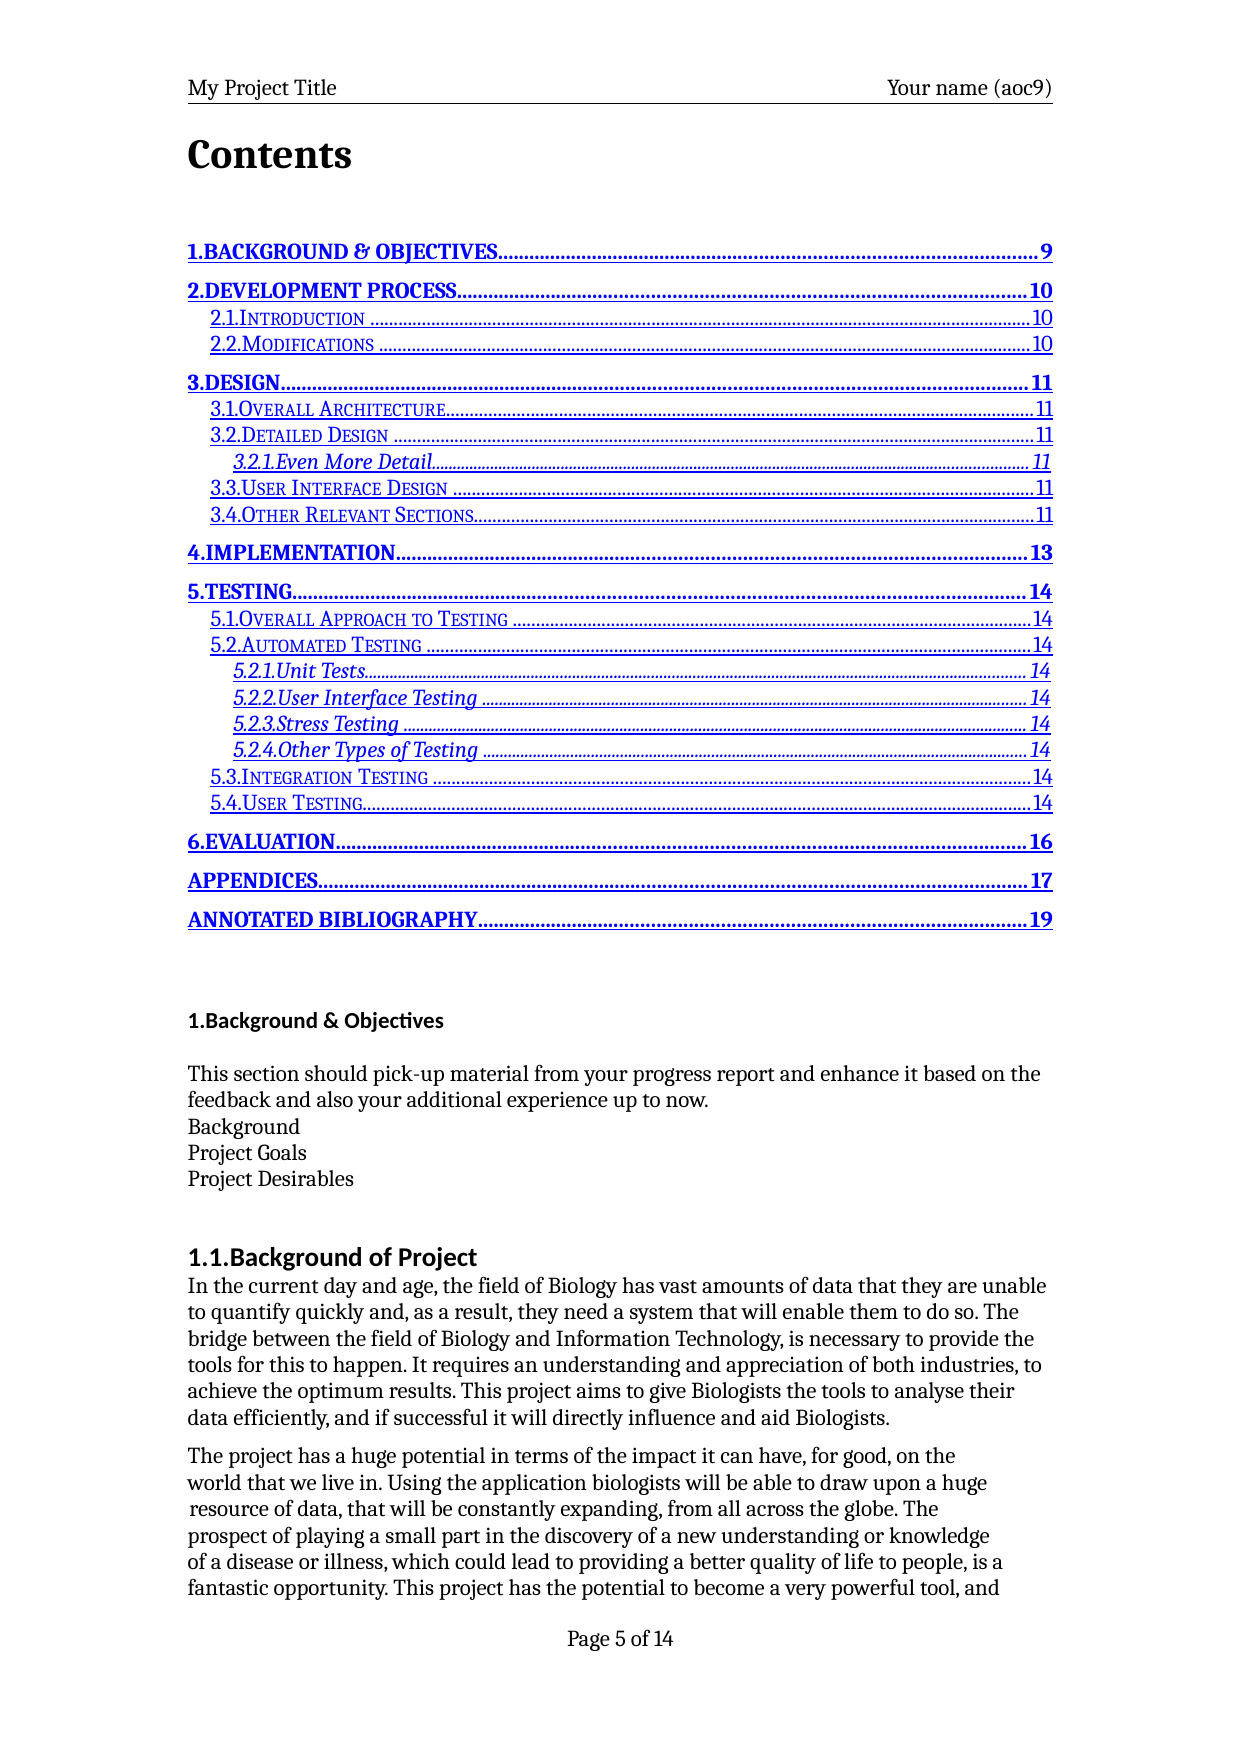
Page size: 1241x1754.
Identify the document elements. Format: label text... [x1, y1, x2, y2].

text 2.Development Process 10 [187, 278, 1053, 301]
text 1.Background & Objectives 9 [187, 239, 1053, 262]
text 5.2.3.Stress Testing 14 [233, 711, 1053, 737]
text 5.4.User Testing 14 [210, 790, 1053, 812]
text 3.Design 11 [187, 369, 1053, 392]
text 3.2.1.Even More Detail 11 [233, 449, 1053, 475]
text 2.2.Modifications 10 [210, 331, 1053, 353]
text resource of data, that will be constantly expanding, from all across the globe. The [189, 1496, 1053, 1522]
text 2.1.Introduction 10 [210, 304, 1053, 327]
text Contents [187, 131, 1053, 179]
text 5.2.4.Other Types of Testing 14 [233, 737, 1053, 763]
text 3.3.User Interface Design 11 [210, 475, 1053, 497]
text 5.2.Automated Testing 14 [210, 632, 1053, 654]
text 3.2.Detailed Design 11 [210, 422, 1053, 445]
text of a disease or illness, which could lead to providing a better quality of life to people, is a [187, 1549, 1053, 1575]
text Project Goals [187, 1140, 1053, 1166]
text 5.1.Overall Approach to Testing 14 [210, 605, 1053, 628]
text prospect of playing a small part in the discovery of a new understanding or knowledge [187, 1522, 1053, 1549]
text 5.Testing 14 [187, 579, 1053, 602]
text 5.2.1.Unit Tests 14 [233, 658, 1053, 684]
text Appendices 17 [187, 868, 1053, 890]
text Annotated Bibliography 19 [187, 906, 1053, 929]
text The project has a huge potential in terms of the impact it can have, for good, on the [187, 1443, 1053, 1470]
text Project Desirables [187, 1166, 1053, 1192]
text world that we live in. Using the application biologists will be able to draw upon a huge [187, 1470, 1053, 1496]
text In the current day and age, the field of Biology has vast amounts of data that they are unable to quantify quickly and, as a result, they need a system that will enable them to do so. The bridge between the field of Biology and Information Technology, is necessary to provide the tools for this to happen. It requires an understanding and appreciation of both industries, to achieve the optimum results. This project aims to give Biologists the tools to analyse their data efficiently, and if successful it will directly influence and aid Biologists. [187, 1273, 1053, 1431]
text 3.1.Overall Architecture 11 [210, 396, 1053, 418]
text This section should pick-up material from your progress report and enhance it based on the feedback and also your additional experience up to now. [187, 1061, 1053, 1113]
text Background [187, 1113, 1053, 1140]
text 4.Implementation 13 [187, 540, 1053, 563]
text 5.3.Integration Testing 14 [210, 763, 1053, 786]
text 3.4.Other Relevant Sections 11 [210, 501, 1053, 524]
subtitle Background & Objectives [187, 1006, 1053, 1034]
text 5.2.2.User Interface Testing 14 [233, 684, 1053, 711]
text 6.Evaluation 16 [187, 829, 1053, 851]
subtitle Background of Project [187, 1240, 1053, 1273]
text fantastic opportunity. This project has the potential to become a very powerful tool, and [187, 1575, 1053, 1601]
